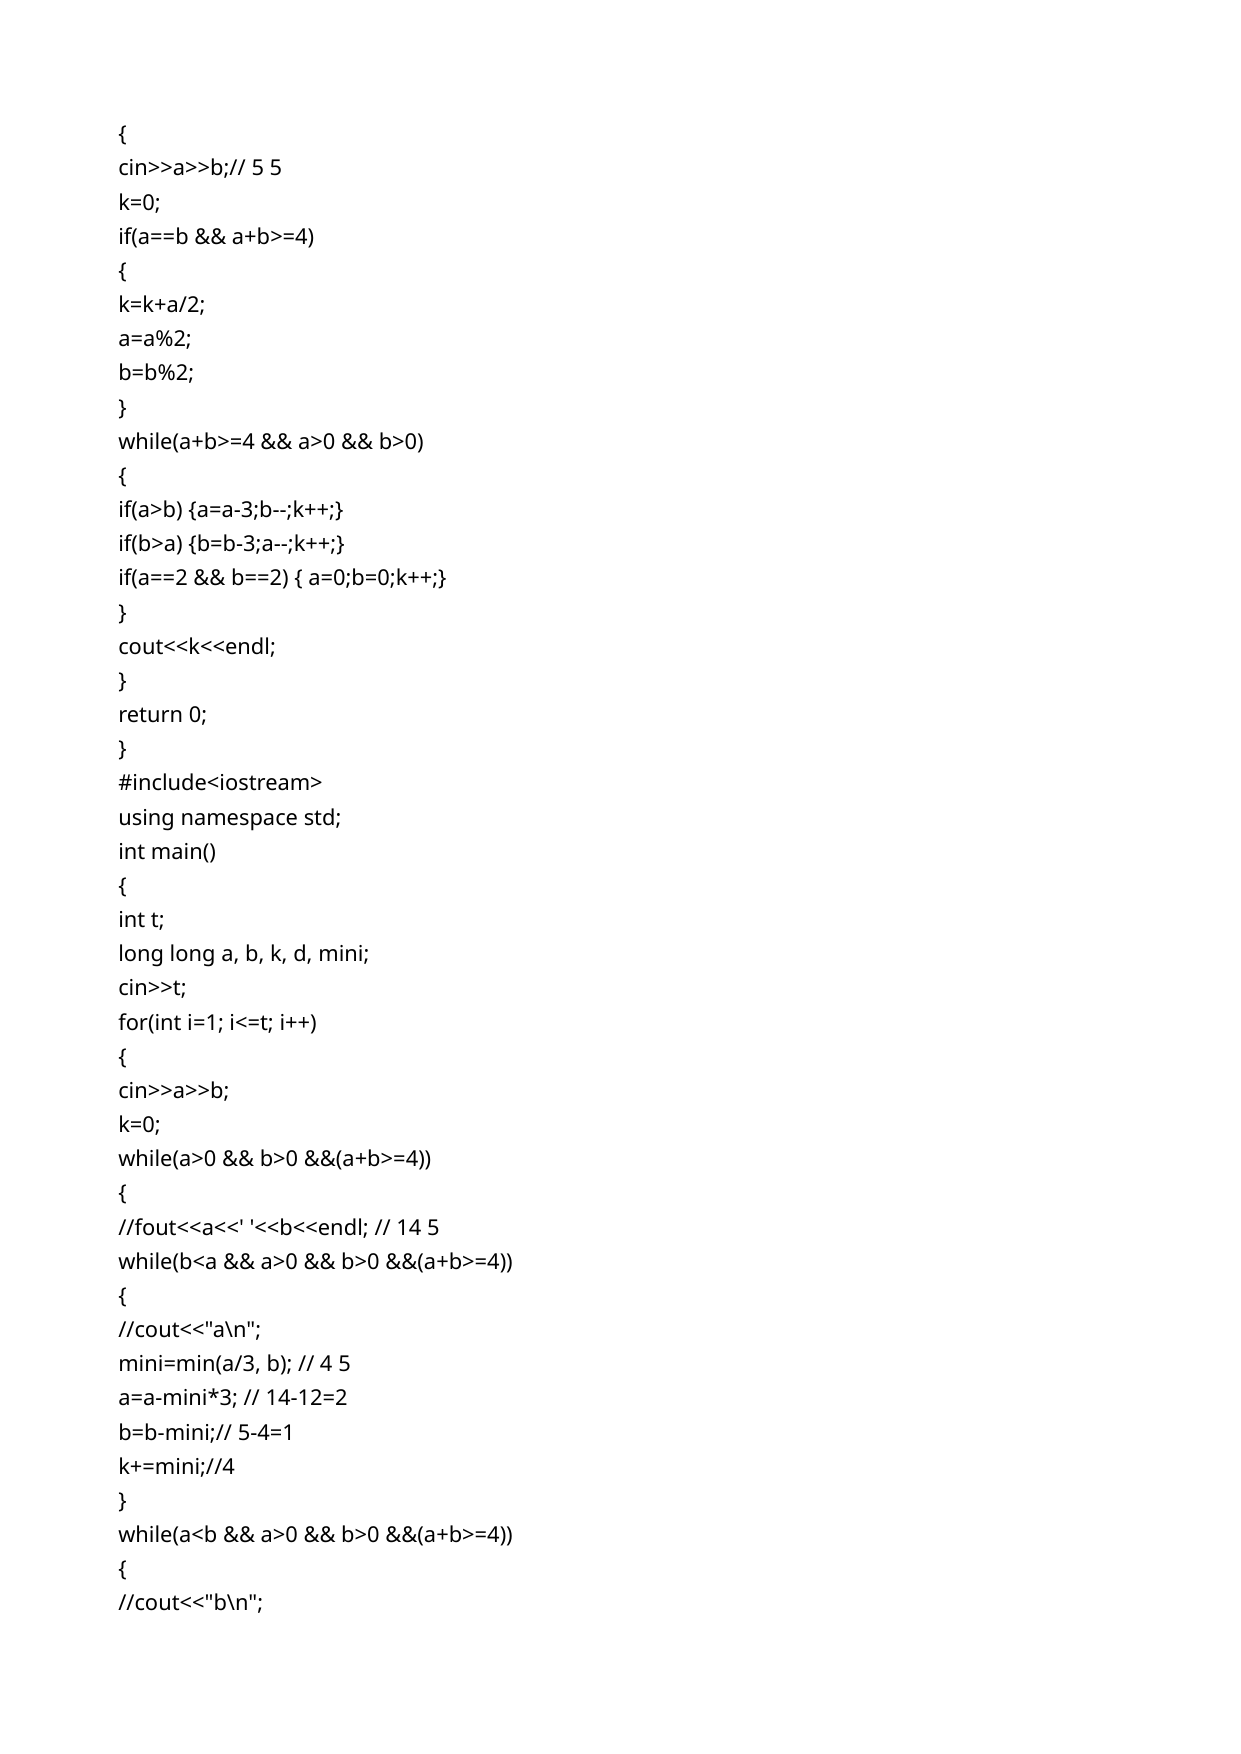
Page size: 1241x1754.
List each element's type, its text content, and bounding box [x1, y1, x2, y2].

text cin>>t; [118, 972, 1122, 1002]
text if(a==2 && b==2) { a=0;b=0;k++;} [118, 562, 1122, 592]
text if(a>b) {a=a-3;b--;k++;} [118, 494, 1122, 524]
text } [118, 733, 1122, 763]
text { [118, 1280, 1122, 1309]
text mini=min(a/3, b); // 4 5 [118, 1348, 1122, 1378]
text a=a%2; [118, 323, 1122, 353]
text int t; [118, 904, 1122, 934]
text } [118, 596, 1122, 626]
text b=b-mini;// 5-4=1 [118, 1416, 1122, 1446]
text k=k+a/2; [118, 289, 1122, 319]
text cin>>a>>b; [118, 1075, 1122, 1104]
text b=b%2; [118, 357, 1122, 387]
text { [118, 1553, 1122, 1583]
text { [118, 255, 1122, 284]
text { [118, 870, 1122, 899]
text using namespace std; [118, 801, 1122, 831]
text { [118, 118, 1122, 148]
text for(int i=1; i<=t; i++) [118, 1006, 1122, 1036]
text //cout<<"a\n"; [118, 1314, 1122, 1344]
text while(a+b>=4 && a>0 && b>0) [118, 426, 1122, 455]
text { [118, 1041, 1122, 1070]
text return 0; [118, 699, 1122, 729]
text if(a==b && a+b>=4) [118, 221, 1122, 250]
text while(a>0 && b>0 &&(a+b>=4)) [118, 1143, 1122, 1173]
text a=a-mini*3; // 14-12=2 [118, 1382, 1122, 1412]
text k=0; [118, 1109, 1122, 1139]
text while(b<a && a>0 && b>0 &&(a+b>=4)) [118, 1246, 1122, 1275]
text //fout<<a<<' '<<b<<endl; // 14 5 [118, 1211, 1122, 1241]
text long long a, b, k, d, mini; [118, 938, 1122, 968]
text cin>>a>>b;// 5 5 [118, 152, 1122, 182]
text k=0; [118, 186, 1122, 216]
text k+=mini;//4 [118, 1451, 1122, 1480]
text cout<<k<<endl; [118, 631, 1122, 660]
text { [118, 1177, 1122, 1207]
text int main() [118, 836, 1122, 865]
text //cout<<"b\n"; [118, 1587, 1122, 1617]
text } [118, 1485, 1122, 1514]
text if(b>a) {b=b-3;a--;k++;} [118, 528, 1122, 558]
text } [118, 391, 1122, 421]
text #include<iostream> [118, 767, 1122, 797]
text } [118, 665, 1122, 694]
text while(a<b && a>0 && b>0 &&(a+b>=4)) [118, 1519, 1122, 1549]
text { [118, 460, 1122, 489]
